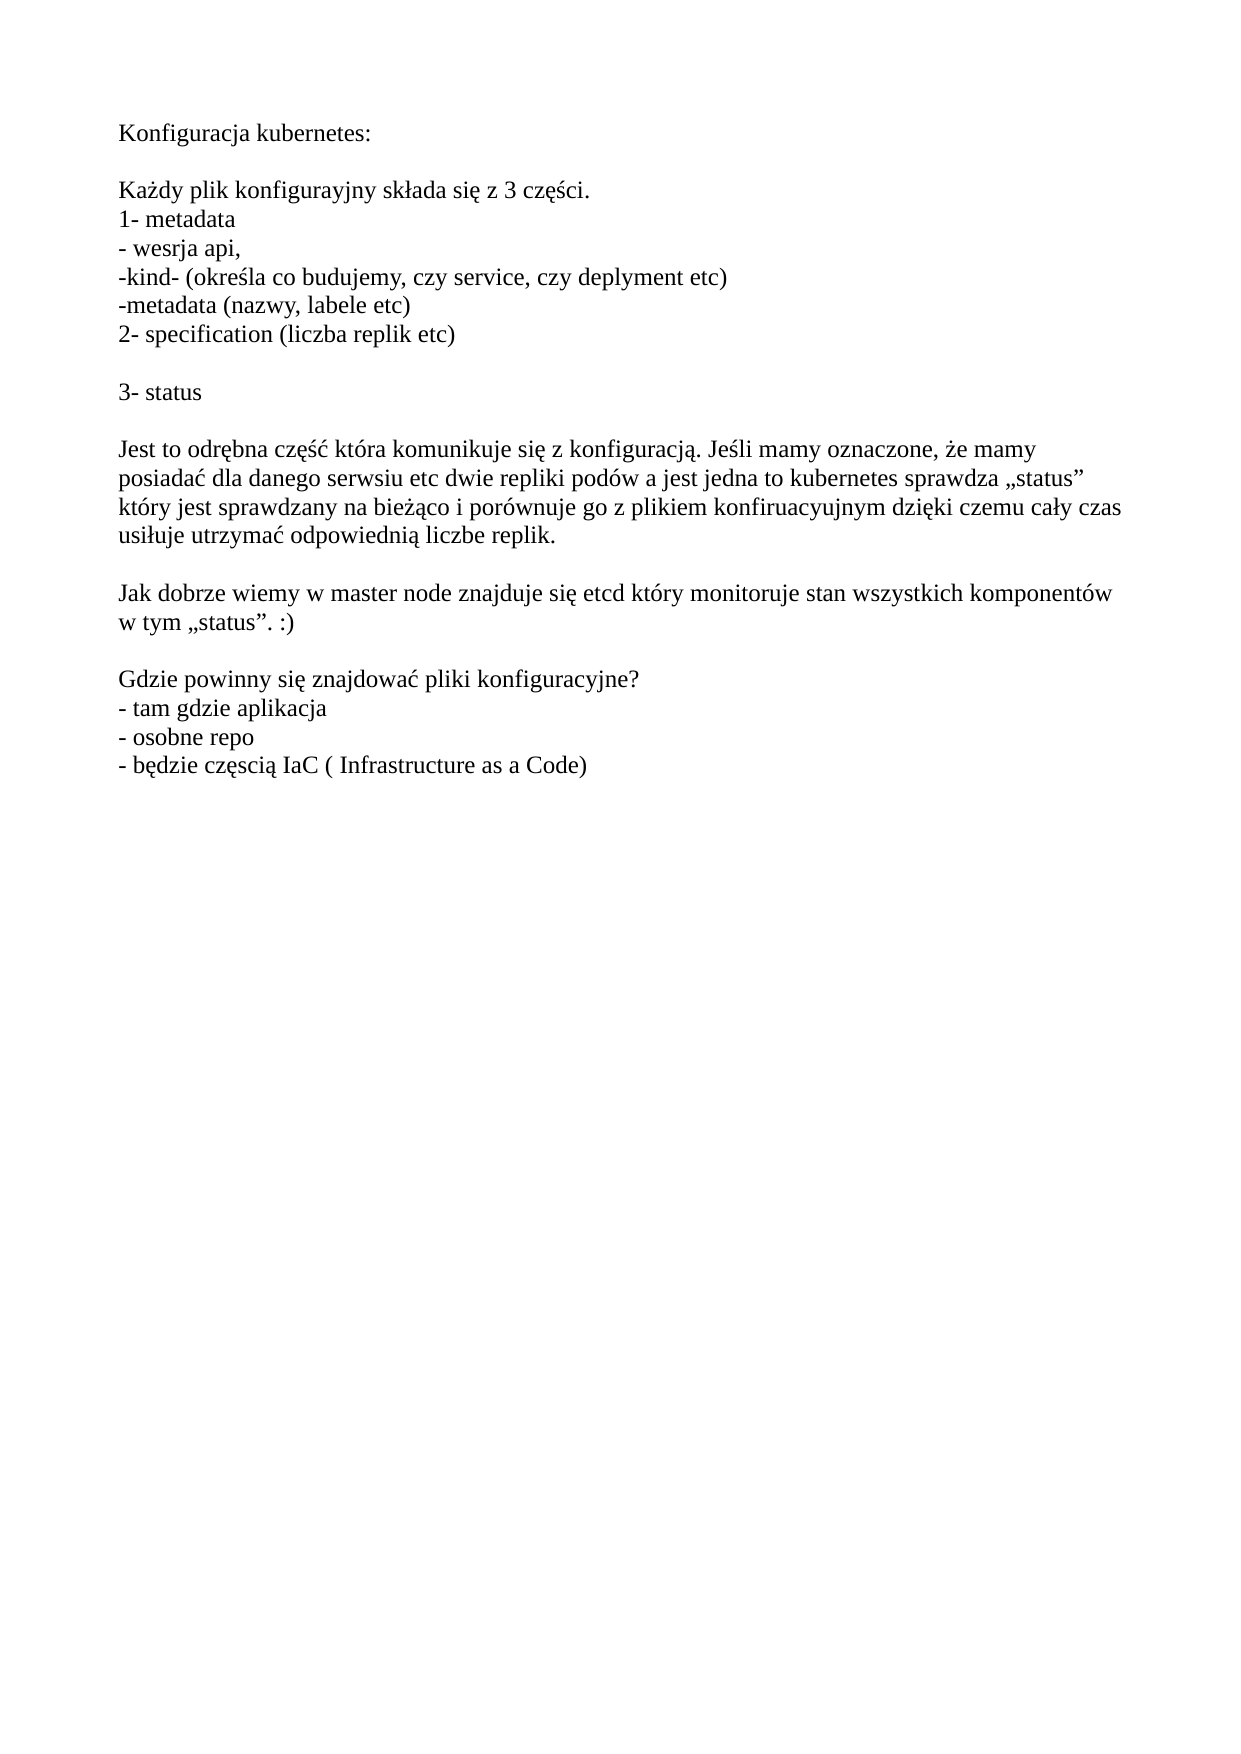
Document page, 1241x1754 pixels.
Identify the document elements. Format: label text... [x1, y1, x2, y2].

text Jest to odrębna część która komunikuje się z konfiguracją. Jeśli mamy oznaczone, że mamy posiadać dla danego serwsiu etc dwie repliki podów a jest jedna to kubernetes sprawdza „status” który jest sprawdzany na bieżąco i porównuje go z plikiem konfiruacyujnym dzięki czemu cały czas usiłuje utrzymać odpowiednią liczbe replik. Jak dobrze wiemy w master node znajduje się etcd który monitoruje stan wszystkich komponentów w tym „status”. :) Gdzie powinny się znajdować pliki konfiguracyjne? - tam gdzie aplikacja - osobne repo - będzie częscią IaC ( Infrastructure as a Code) [118, 434, 1122, 808]
text Konfiguracja kubernetes: Każdy plik konfigurayjny składa się z 3 części. 1- metadata - wesrja api, -kind- (określa co budujemy, czy service, czy deplyment etc) -metadata (nazwy, labele etc) [118, 118, 1122, 319]
text 2- specification (liczba replik etc) 3- status [118, 319, 1122, 434]
